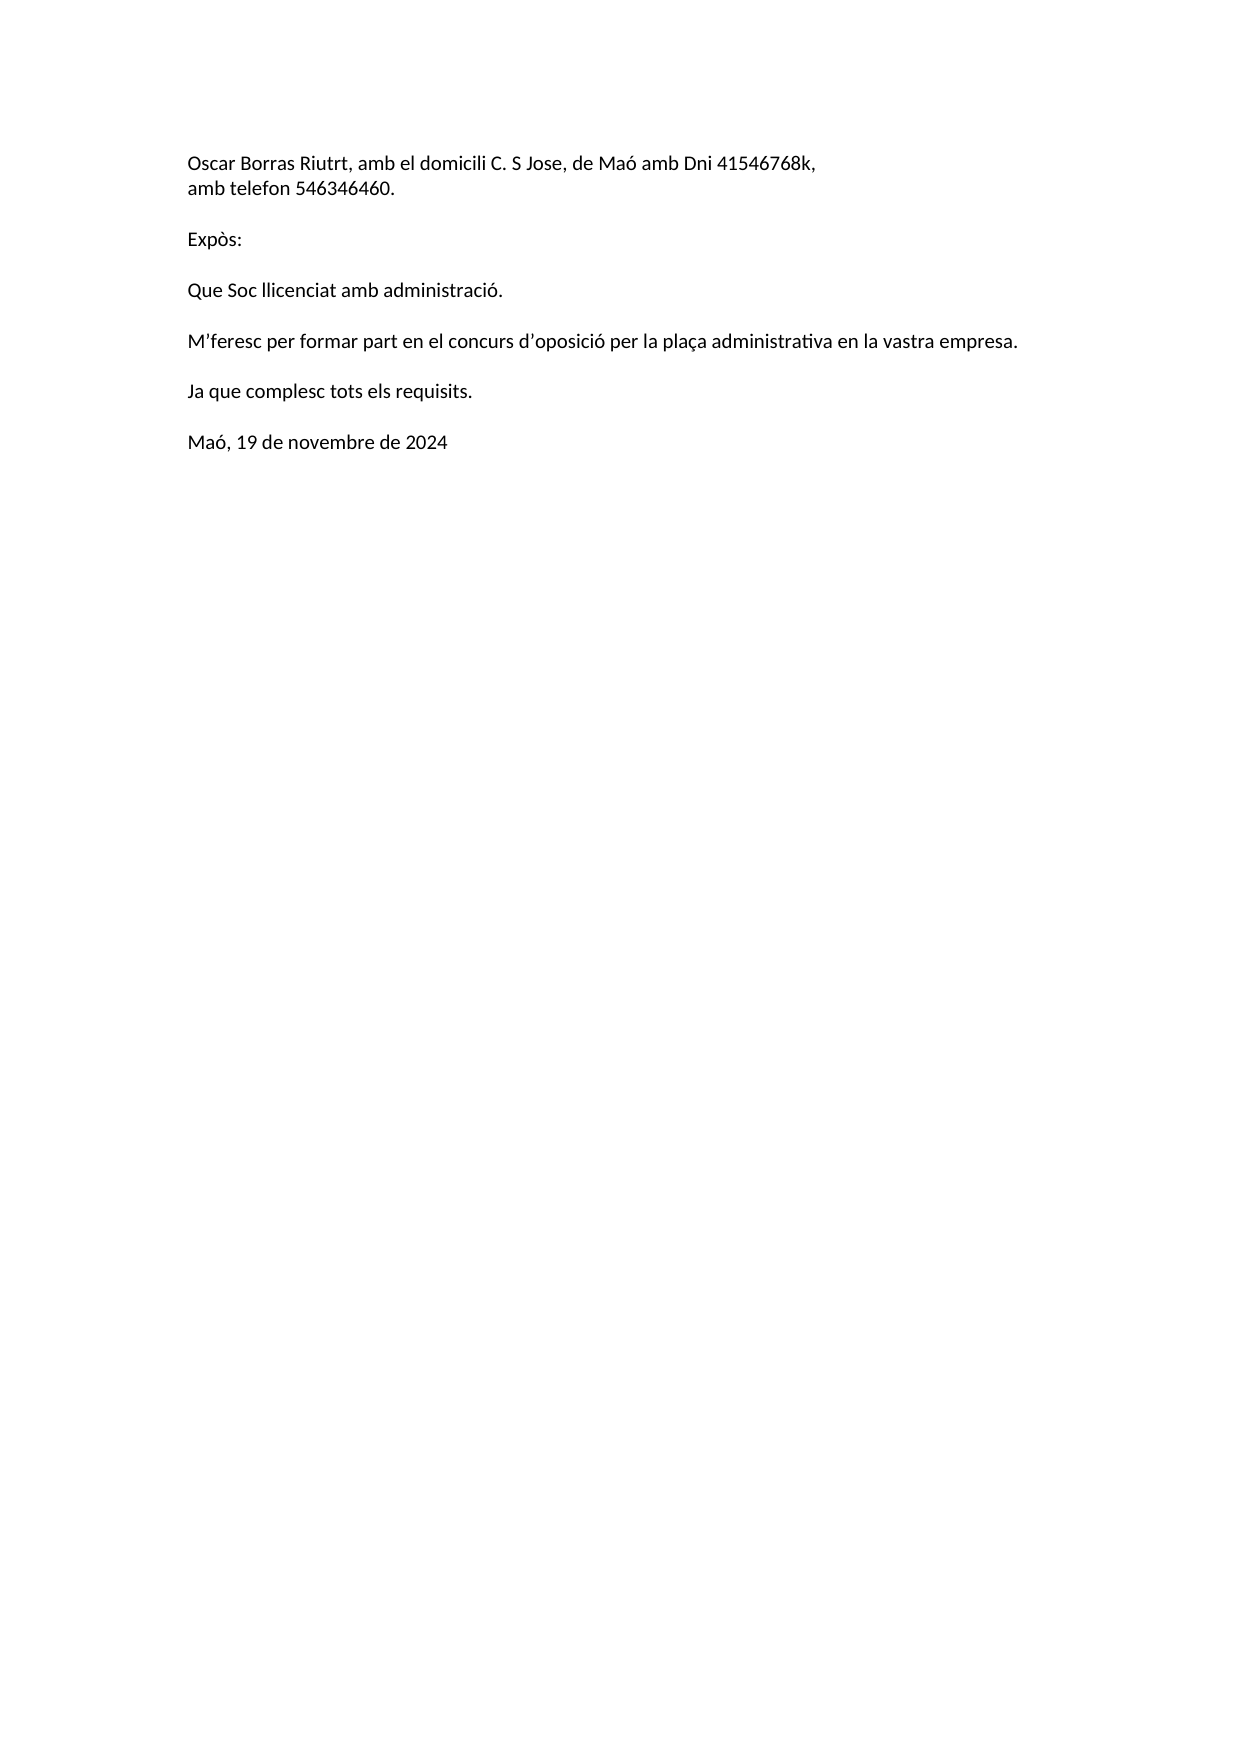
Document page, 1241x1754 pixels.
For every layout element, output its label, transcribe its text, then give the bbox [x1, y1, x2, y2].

text Ja que complesc tots els requisits. [187, 379, 1053, 404]
text Maó, 19 de novembre de 2024 [187, 429, 1053, 455]
text Oscar Borras Riutrt, amb el domicili C. S Jose, de Maó amb Dni 41546768k, [187, 150, 1053, 175]
text M’feresc per formar part en el concurs d’oposició per la plaça administrativa en la vastra empresa. [187, 328, 1053, 353]
text Que Soc llicenciat amb administració. [187, 277, 1053, 302]
text amb telefon 546346460. [187, 175, 1053, 201]
text Expòs: [187, 226, 1053, 252]
